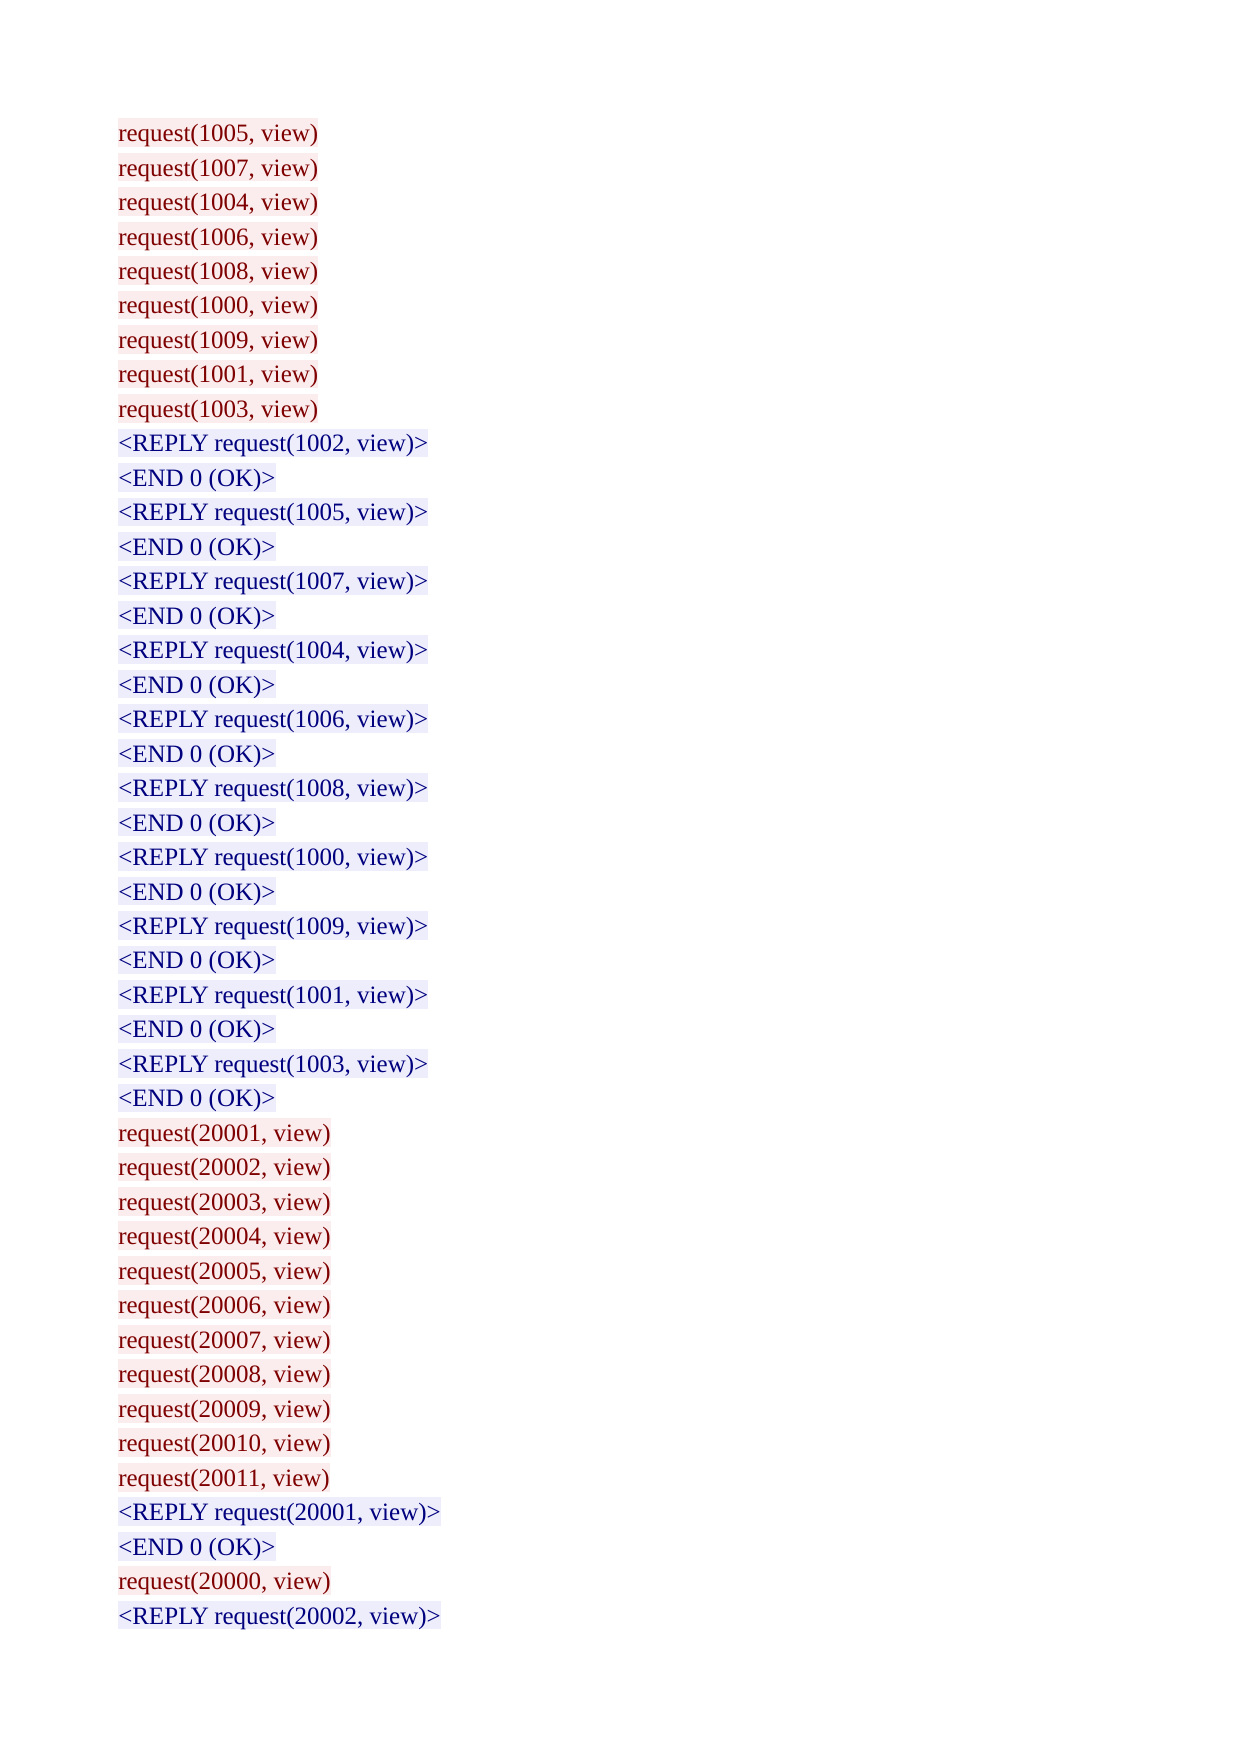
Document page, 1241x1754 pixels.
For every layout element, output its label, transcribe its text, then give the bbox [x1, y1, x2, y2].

text request(20006, view) [118, 1290, 1122, 1319]
text request(20008, view) [118, 1359, 1122, 1388]
text request(20011, view) [118, 1463, 1122, 1492]
text request(20005, view) [118, 1256, 1122, 1285]
text request(20002, view) [118, 1152, 1122, 1181]
text <END 0 (OK)> [118, 1532, 1122, 1561]
text request(1001, view) [118, 359, 1122, 388]
text <REPLY request(1000, view)> [118, 842, 1122, 871]
text request(1004, view) [118, 187, 1122, 216]
text <REPLY request(1009, view)> [118, 911, 1122, 940]
text <END 0 (OK)> [118, 463, 1122, 492]
text <REPLY request(1007, view)> [118, 566, 1122, 595]
text <END 0 (OK)> [118, 532, 1122, 561]
text request(20000, view) [118, 1566, 1122, 1595]
text request(20003, view) [118, 1187, 1122, 1216]
text request(1000, view) [118, 291, 1122, 319]
text request(1007, view) [118, 153, 1122, 181]
text request(1008, view) [118, 256, 1122, 285]
text request(20007, view) [118, 1325, 1122, 1354]
text <REPLY request(1006, view)> [118, 704, 1122, 733]
text <END 0 (OK)> [118, 808, 1122, 836]
text <END 0 (OK)> [118, 946, 1122, 974]
text <REPLY request(1008, view)> [118, 773, 1122, 802]
text <REPLY request(1003, view)> [118, 1049, 1122, 1078]
text request(20001, view) [118, 1118, 1122, 1147]
text <END 0 (OK)> [118, 1083, 1122, 1112]
text request(1006, view) [118, 222, 1122, 250]
text <END 0 (OK)> [118, 877, 1122, 905]
text <REPLY request(1005, view)> [118, 497, 1122, 526]
text <REPLY request(1004, view)> [118, 635, 1122, 664]
text request(20009, view) [118, 1394, 1122, 1423]
text <END 0 (OK)> [118, 1014, 1122, 1043]
text request(1003, view) [118, 394, 1122, 423]
text request(1005, view) [118, 118, 1122, 147]
text <REPLY request(20001, view)> [118, 1497, 1122, 1526]
text <REPLY request(20002, view)> [118, 1601, 1122, 1629]
text <REPLY request(1002, view)> [118, 428, 1122, 457]
text <END 0 (OK)> [118, 670, 1122, 698]
text request(20004, view) [118, 1221, 1122, 1250]
text request(1009, view) [118, 325, 1122, 354]
text <END 0 (OK)> [118, 739, 1122, 767]
text <END 0 (OK)> [118, 601, 1122, 629]
text request(20010, view) [118, 1428, 1122, 1457]
text <REPLY request(1001, view)> [118, 980, 1122, 1009]
